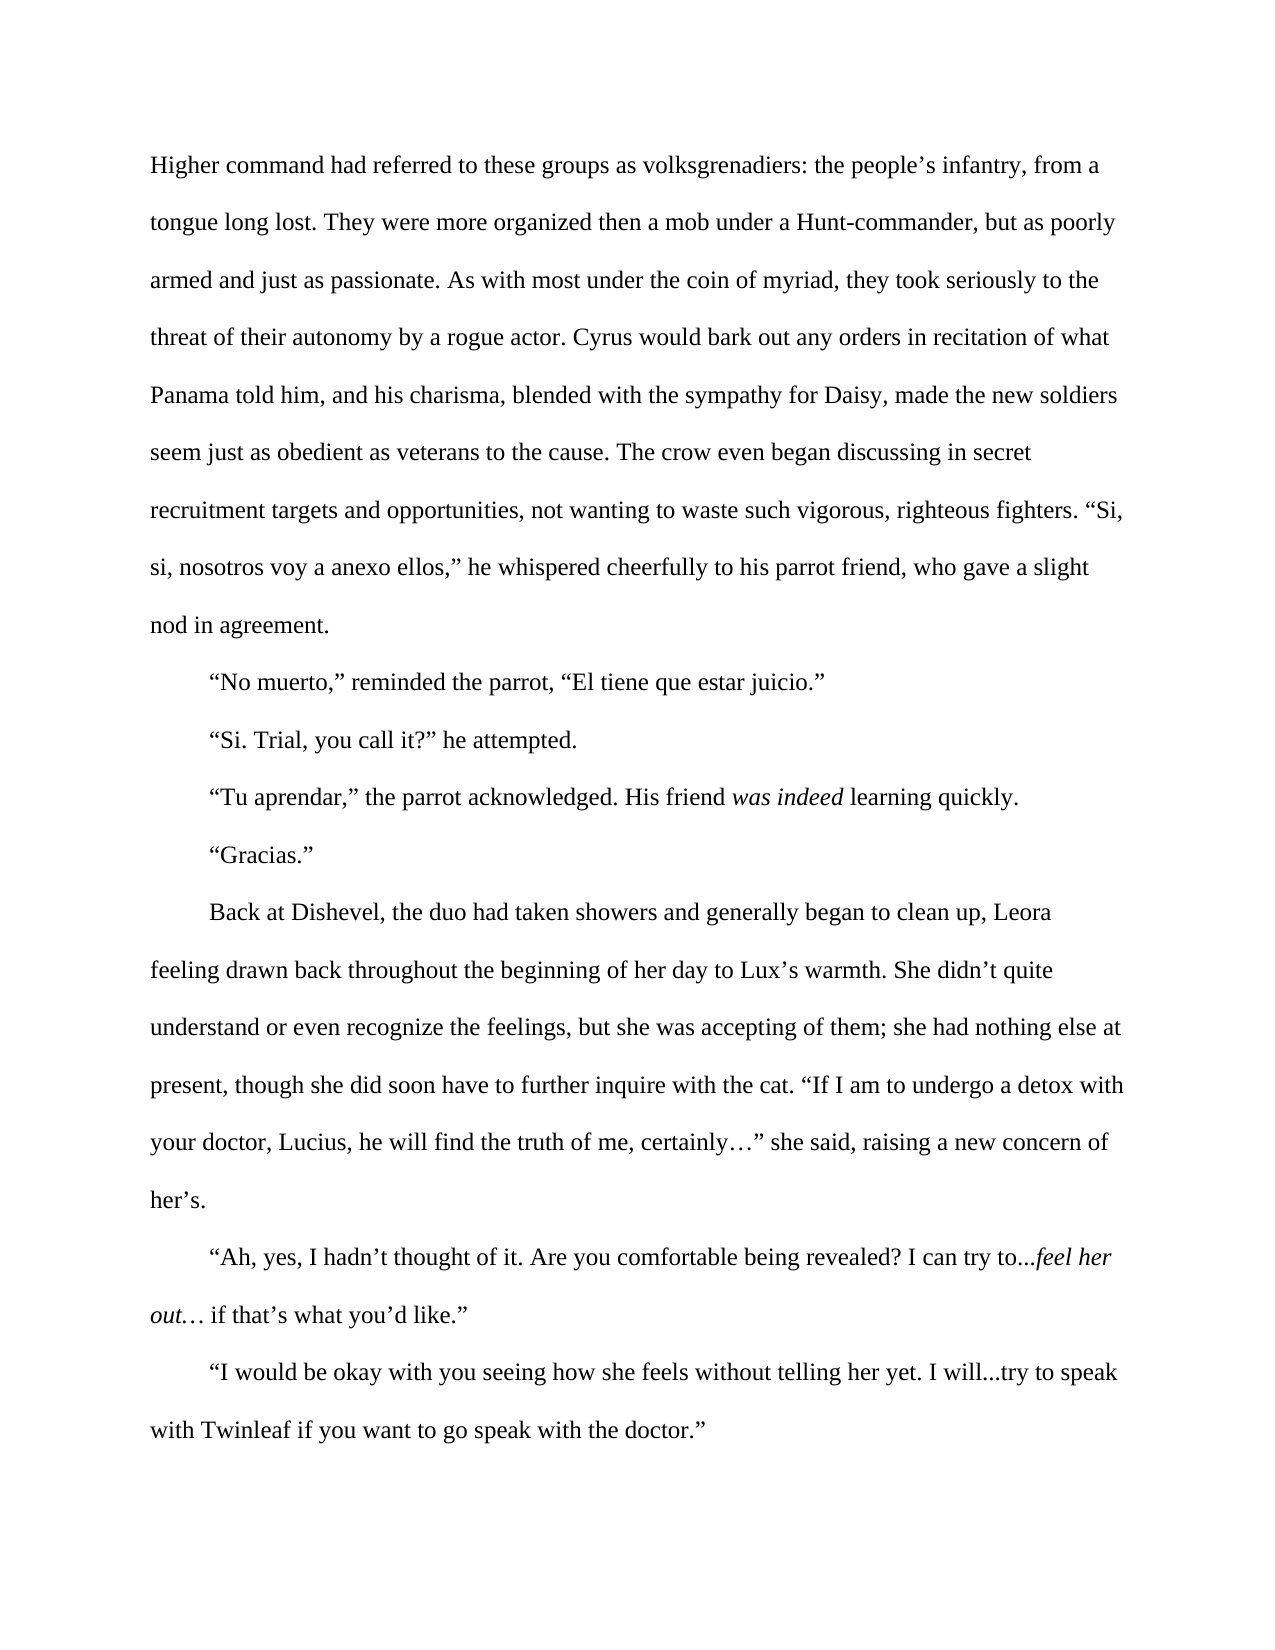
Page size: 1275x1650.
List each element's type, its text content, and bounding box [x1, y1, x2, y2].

text “Ah, yes, I hadn’t thought of it. Are you comfortable being revealed? I can try to...feel her out… if that’s what you’d like.” [150, 1242, 1125, 1329]
text Back at Dishevel, the duo had taken showers and generally began to clean up, Leora feeling drawn back throughout the beginning of her day to Lux’s warmth. She didn’t quite understand or even recognize the feelings, but she was accepting of them; she had nothing else at present, though she did soon have to further inquire with the cat. “If I am to undergo a detox with your doctor, Lucius, he will find the truth of me, certainly…” she said, raising a new concern of her’s. [150, 897, 1125, 1214]
text “Gracias.” [150, 840, 1125, 869]
text “Tu aprendar,” the parrot acknowledged. His friend was indeed learning quickly. [150, 782, 1125, 811]
text “Si. Trial, you call it?” he attempted. [150, 725, 1125, 754]
text Higher command had referred to these groups as volksgrenadiers: the people’s infantry, from a tongue long lost. They were more organized then a mob under a Hunt-commander, but as poorly armed and just as passionate. As with most under the coin of myriad, they took seriously to the threat of their autonomy by a rogue actor. Cyrus would bark out any orders in recitation of what Panama told him, and his charisma, blended with the sympathy for Daisy, made the new soldiers seem just as obedient as veterans to the cause. The crow even began discussing in secret recruitment targets and opportunities, not wanting to waste such vigorous, righteous fighters. “Si, si, nosotros voy a anexo ellos,” he whispered cheerfully to his parrot friend, who gave a slight nod in agreement. [150, 150, 1125, 639]
text “I would be okay with you seeing how she feels without telling her yet. I will...try to speak with Twinleaf if you want to go speak with the doctor.” [150, 1357, 1125, 1444]
text “No muerto,” reminded the parrot, “El tiene que estar juicio.” [150, 667, 1125, 696]
